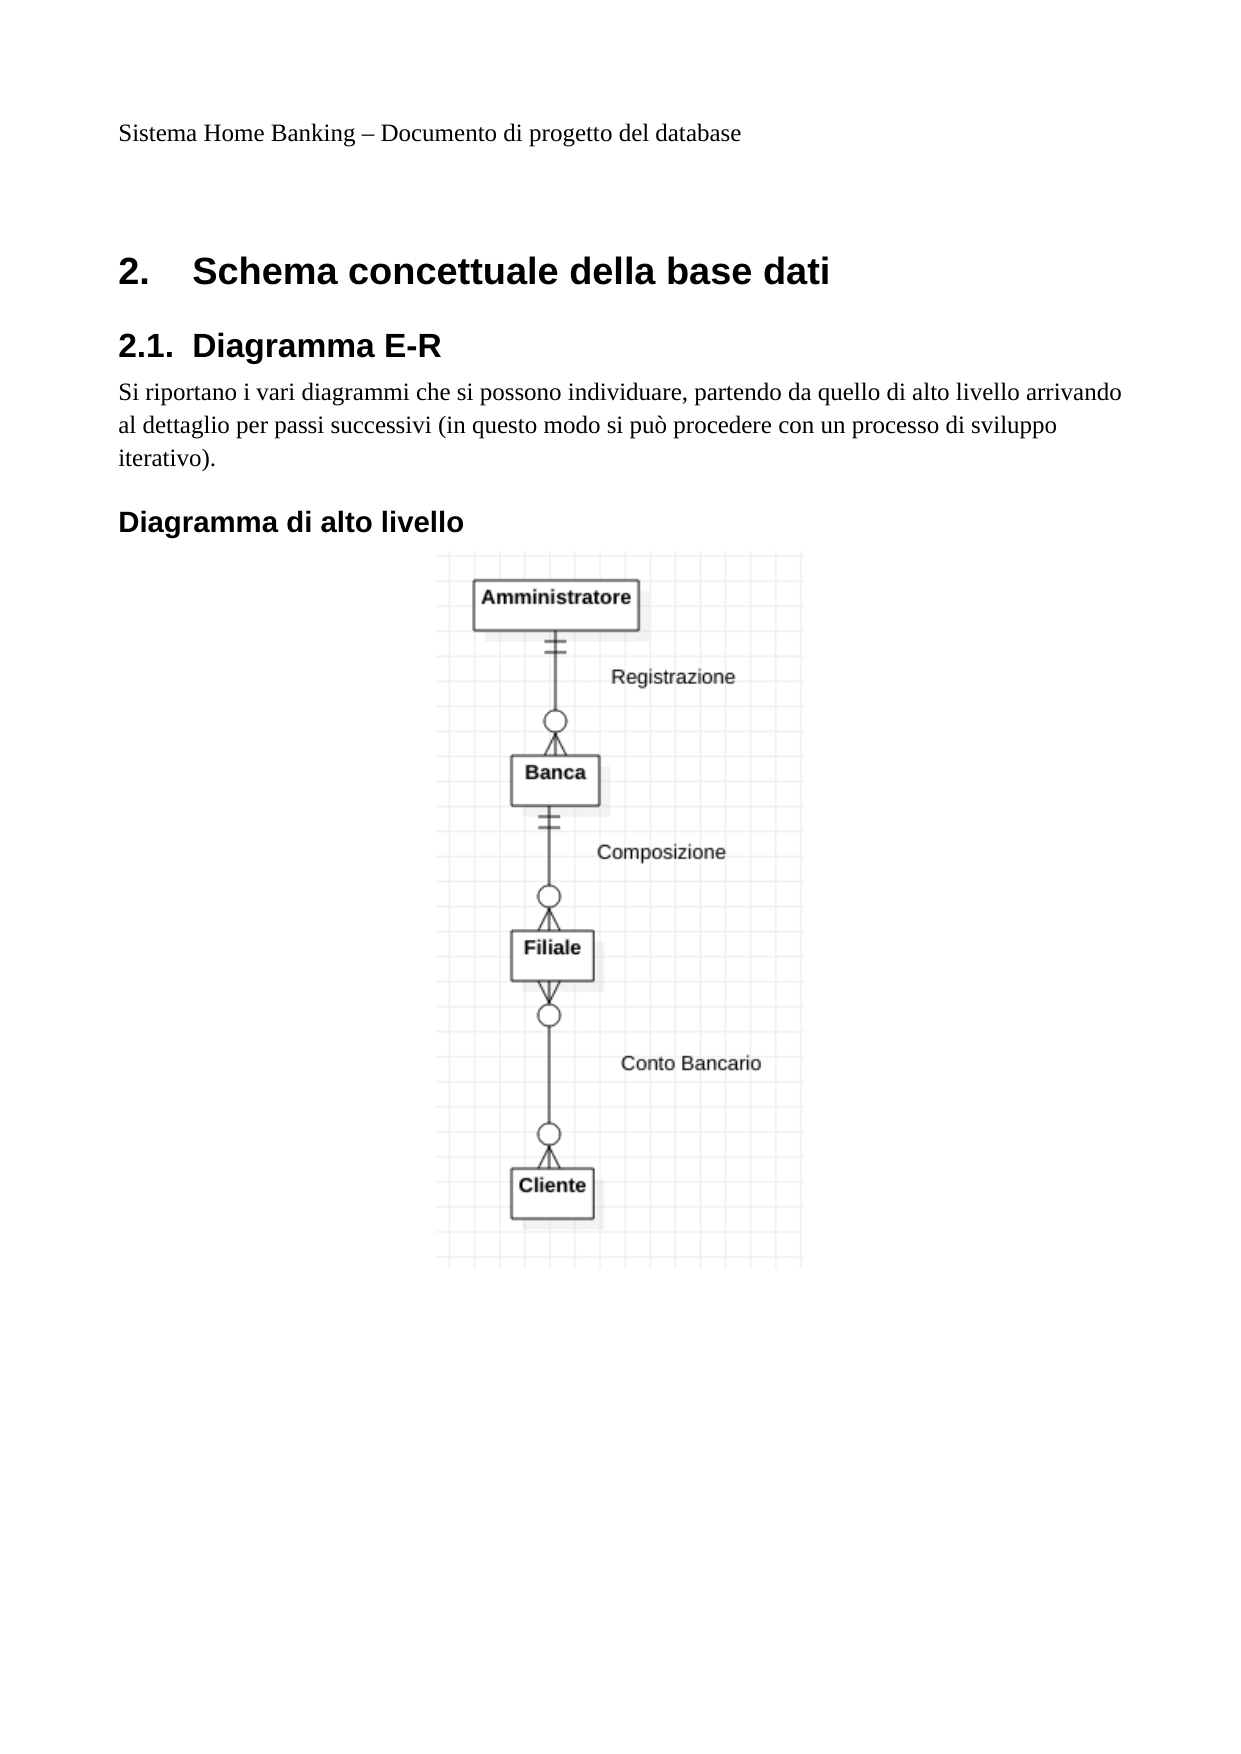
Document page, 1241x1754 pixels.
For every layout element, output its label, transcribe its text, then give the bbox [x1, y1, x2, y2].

subtitle Diagramma di alto livello [118, 505, 1122, 539]
text Si riportano i vari diagrammi che si possono individuare, partendo da quello di alto livello arrivando al dettaglio per passi successivi (in questo modo si può procedere con un processo di sviluppo iterativo). [118, 377, 1122, 472]
subtitle Diagramma E-R [118, 326, 1122, 364]
picture [435, 551, 805, 1269]
subtitle Schema concettuale della base dati [118, 249, 1122, 293]
